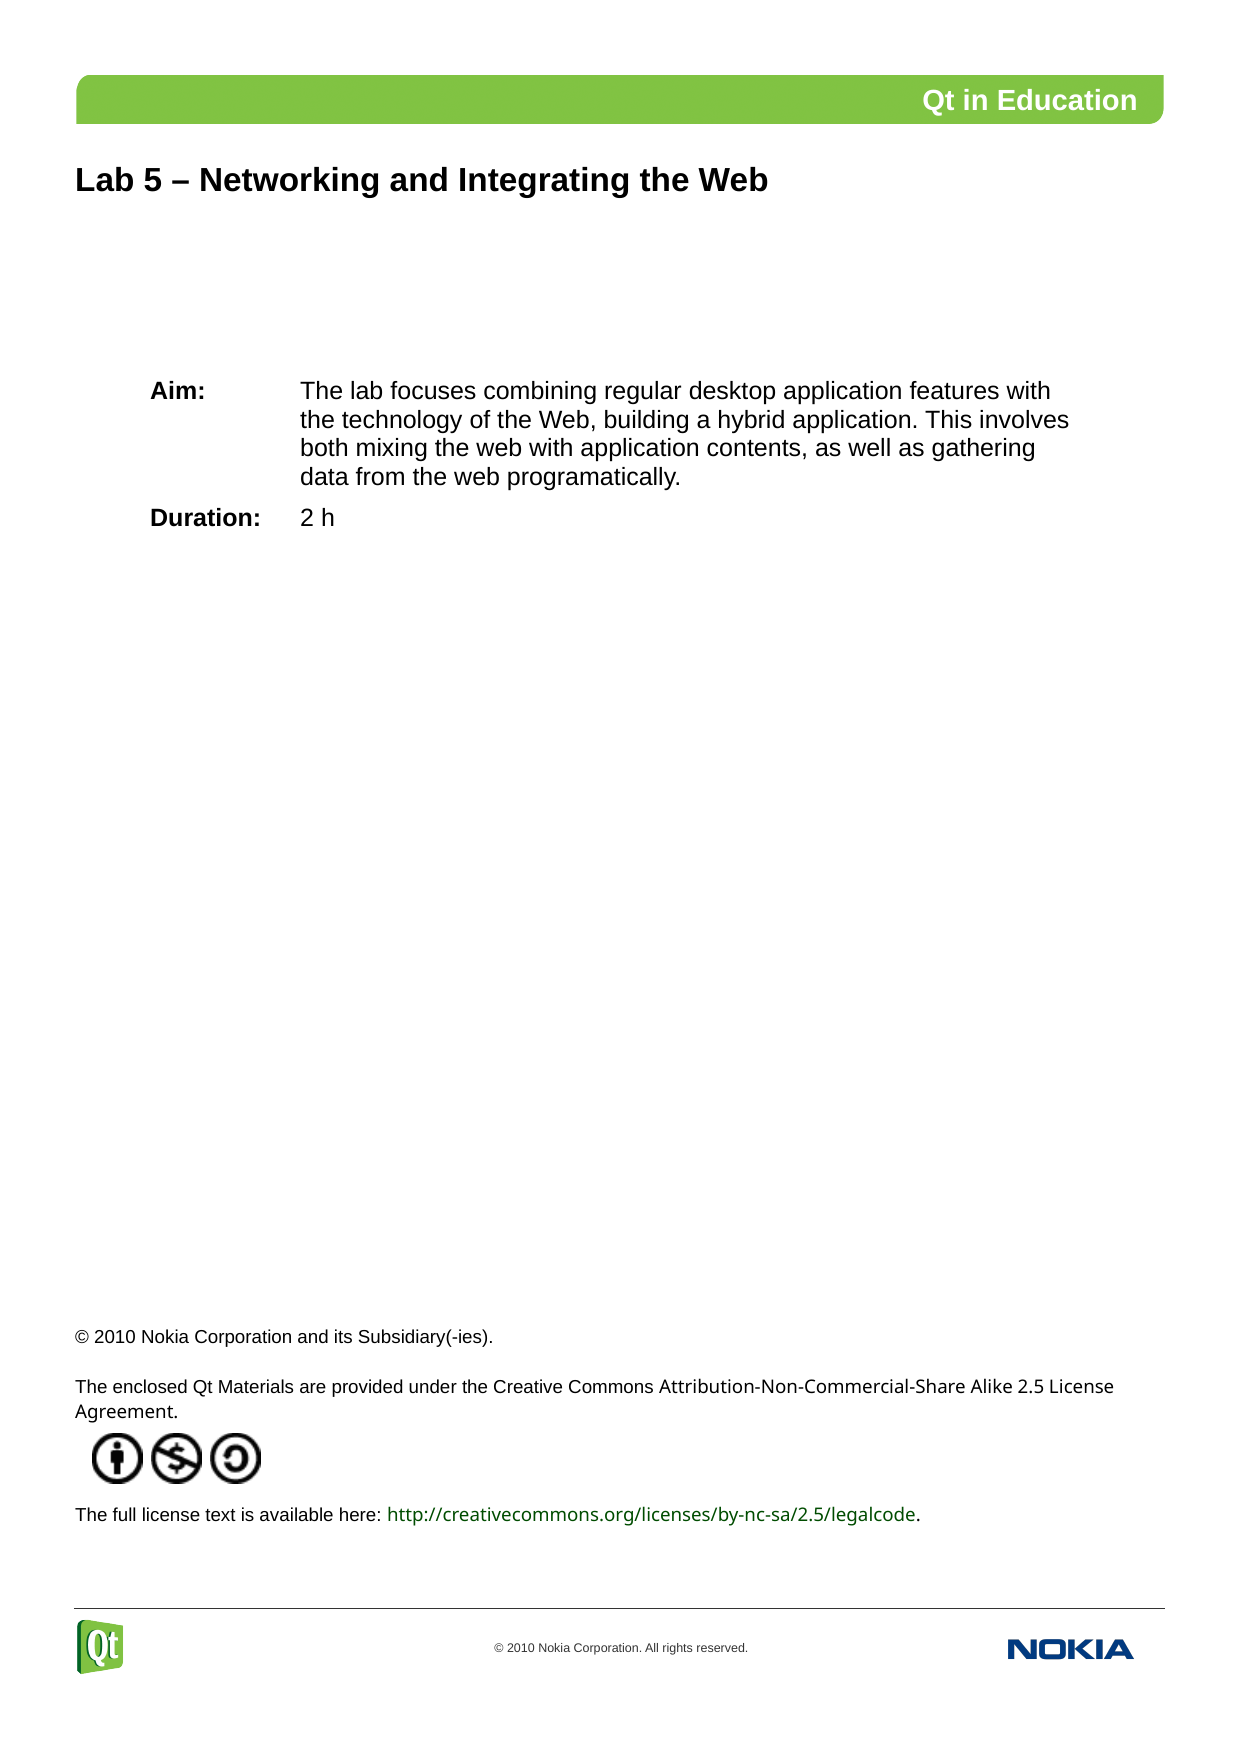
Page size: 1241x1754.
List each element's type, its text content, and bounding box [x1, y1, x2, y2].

text The full license text is available here: http://creativecommons.org/licenses/by-nc-sa/2.5/legalcode. [75, 1501, 1165, 1526]
picture [73, 1615, 127, 1679]
subtitle Lab 5 – Networking and Integrating the Web [75, 160, 1165, 198]
picture [978, 1610, 1164, 1688]
text © 2010 Nokia Corporation and its Subsidiary(-ies). [75, 1326, 1165, 1348]
picture [151, 1433, 202, 1484]
picture [76, 75, 1164, 124]
text The enclosed Qt Materials are provided under the Creative Commons Attribution-Non-Commercial-Share Alike 2.5 License Agreement. [75, 1373, 1165, 1424]
picture [92, 1433, 143, 1484]
text Duration: 2 h [150, 503, 1090, 532]
picture [210, 1433, 261, 1484]
text Aim: The lab focuses combining regular desktop application features with the technology of the Web, building a hybrid application. This involves both mixing the web with application contents, as well as gathering data from the web programatically. [150, 376, 1090, 491]
